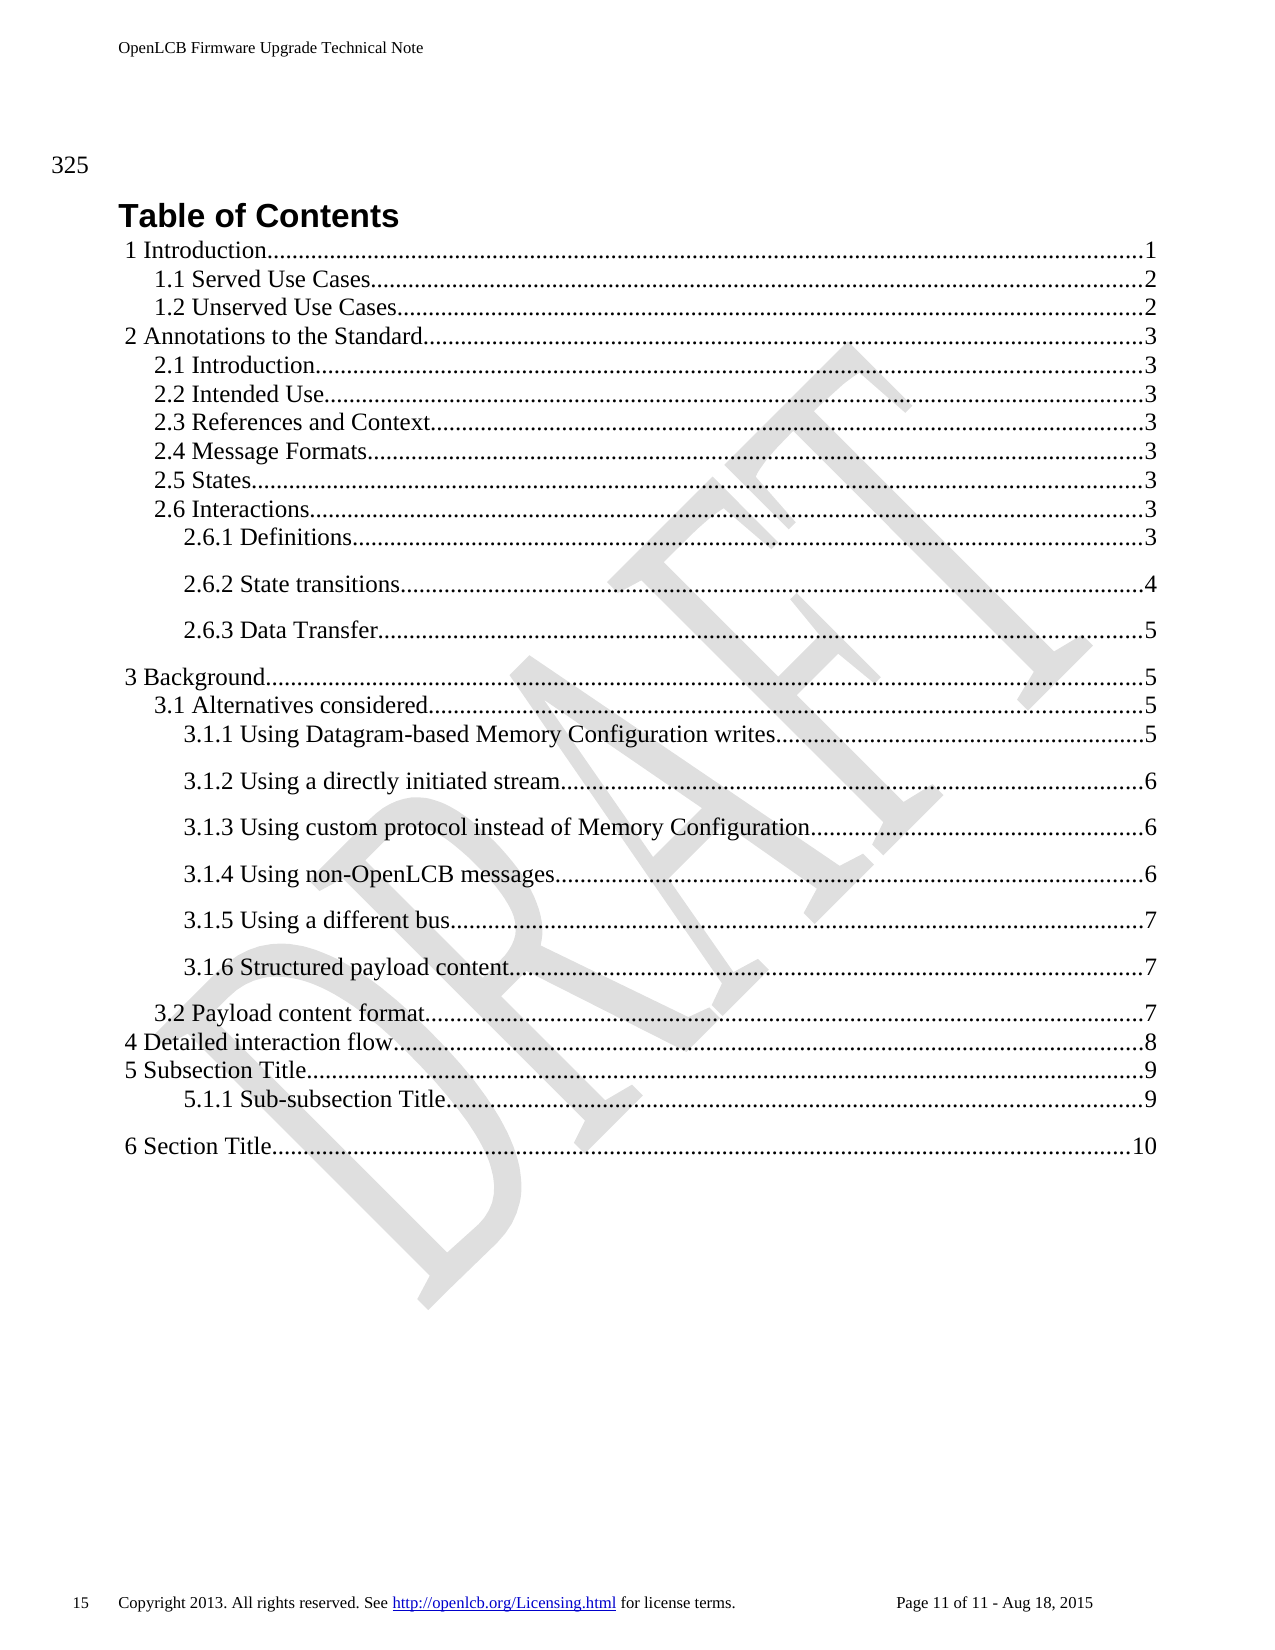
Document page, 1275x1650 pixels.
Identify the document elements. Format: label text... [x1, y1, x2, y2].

text 3 Background 5 [541, 662, 751, 691]
text 2.2 Intended Use 3 [887, 379, 1157, 407]
text 3.1.2 Using a directly initiated stream 6 [591, 766, 679, 794]
text 3.1.3 Using custom protocol instead of Memory Configuration 6 [623, 812, 697, 841]
text 3.1.2 Using a directly initiated stream 6 [869, 766, 1157, 794]
text 3.1 Alternatives considered 5 [584, 691, 779, 719]
text 3.2 Payload content format 7 [396, 998, 490, 1027]
text 2.2 Intended Use 3 [148, 379, 809, 407]
text 3.1.5 Using a different bus 7 [411, 905, 515, 934]
text 3.1.4 Using non-OpenLCB messages 6 [177, 859, 328, 887]
text 2 Annotations to the Standard 3 [118, 321, 1157, 350]
text 2.3 References and Context 3 [148, 407, 781, 436]
text 2.6 Interactions 3 [732, 494, 780, 522]
text 3 Background 5 [802, 662, 1033, 691]
text 2.6.3 Data Transfer 5 [820, 615, 1005, 644]
text 5.1.1 Sub-subsection Title 9 [177, 1084, 266, 1113]
text 3.1.1 Using Datagram-based Memory Configuration writes 5 [822, 719, 1157, 748]
text 2.6.1 Definitions 3 [177, 522, 666, 551]
text 2.6.3 Data Transfer 5 [1019, 615, 1157, 644]
text 2.6.3 Data Transfer 5 [177, 615, 704, 644]
text 2.1 Introduction 3 [148, 350, 838, 379]
text 3.1.1 Using Datagram-based Memory Configuration writes 5 [558, 719, 612, 748]
text 3.1.6 Structured payload content 7 [324, 952, 443, 980]
text 3.1 Alternatives considered 5 [798, 691, 1157, 719]
text 2.6.2 State transitions 4 [177, 569, 658, 598]
text 3 Background 5 [118, 662, 521, 691]
text 6 Section Title 10 [508, 1131, 1157, 1159]
text 3.1.5 Using a different bus 7 [177, 905, 397, 934]
text 2.4 Message Formats 3 [840, 436, 1157, 465]
text 5 Subsection Title 9 [455, 1056, 547, 1084]
text 3.1.3 Using custom protocol instead of Memory Configuration 6 [762, 812, 882, 841]
text 4 Detailed interaction flow 8 [533, 1027, 1157, 1056]
text 3.2 Payload content format 7 [214, 998, 378, 1027]
text 5.1.1 Sub-subsection Title 9 [280, 1084, 460, 1113]
text 2.6.1 Definitions 3 [676, 522, 912, 551]
text 4 Detailed interaction flow 8 [118, 1027, 209, 1056]
text 2.6.2 State transitions 4 [973, 569, 1157, 598]
text 2.3 References and Context 3 [815, 407, 1157, 436]
text 5.1.1 Sub-subsection Title 9 [627, 1084, 1157, 1113]
text 2.6 Interactions 3 [898, 494, 1157, 522]
text 3.1.2 Using a directly initiated stream 6 [695, 766, 854, 794]
text 3.1.3 Using custom protocol instead of Memory Configuration 6 [177, 812, 376, 841]
text 5 Subsection Title 9 [252, 1056, 436, 1084]
text 3 Background 5 [1049, 662, 1157, 691]
text 3.1.2 Using a directly initiated stream 6 [177, 766, 590, 794]
text 3.1.6 Structured payload content 7 [557, 952, 718, 980]
text 2.1 Introduction 3 [858, 350, 1157, 379]
text 2.5 States 3 [757, 465, 855, 494]
text 3.2 Payload content format 7 [504, 998, 635, 1027]
text 6 Section Title 10 [327, 1131, 487, 1159]
text 3.2 Payload content format 7 [148, 998, 189, 1027]
text 1 Introduction 1 [118, 235, 1157, 264]
text 6 Section Title 10 [118, 1131, 312, 1159]
text 1.2 Unserved Use Cases 2 [148, 292, 1157, 321]
text 3.1.3 Using custom protocol instead of Memory Configuration 6 [461, 812, 623, 841]
text 3.1.6 Structured payload content 7 [721, 952, 1157, 980]
text 4 Detailed interaction flow 8 [223, 1027, 409, 1056]
text 3.1.1 Using Datagram-based Memory Configuration writes 5 [625, 719, 808, 748]
text 5.1.1 Sub-subsection Title 9 [478, 1084, 576, 1113]
text 2.5 States 3 [148, 465, 752, 494]
text 4 Detailed interaction flow 8 [427, 1027, 519, 1056]
text 3.1.5 Using a different bus 7 [538, 905, 687, 934]
text 2.4 Message Formats 3 [148, 436, 752, 465]
text 3.1.6 Structured payload content 7 [177, 952, 242, 980]
text 2.6 Interactions 3 [772, 494, 883, 522]
text 2.6.3 Data Transfer 5 [718, 615, 818, 644]
text 2.5 States 3 [869, 465, 1157, 494]
text 1.1 Served Use Cases 2 [148, 264, 1157, 292]
text 3.1.1 Using Datagram-based Memory Configuration writes 5 [177, 719, 559, 748]
text 3.1.6 Structured payload content 7 [458, 952, 506, 977]
text 5 Subsection Title 9 [118, 1056, 237, 1084]
text 5.1.1 Sub-subsection Title 9 [590, 1084, 631, 1099]
text 3.1.5 Using a different bus 7 [688, 905, 1157, 934]
text 2.6 Interactions 3 [707, 509, 738, 522]
text 2.6.2 State transitions 4 [672, 569, 959, 598]
text 3.1 Alternatives considered 5 [148, 691, 539, 719]
text 3.1.3 Using custom protocol instead of Memory Configuration 6 [899, 812, 1157, 841]
text 3.1.4 Using non-OpenLCB messages 6 [366, 859, 495, 887]
text 3.2 Payload content format 7 [652, 998, 1157, 1027]
text 5 Subsection Title 9 [562, 1056, 1157, 1084]
text 2.2 Intended Use 3 [820, 379, 897, 407]
text 3.1.4 Using non-OpenLCB messages 6 [853, 859, 1157, 887]
text 3.1.4 Using non-OpenLCB messages 6 [512, 859, 654, 887]
text 3 Background 5 [765, 662, 791, 675]
text 2.6 Interactions 3 [148, 494, 694, 522]
text 2.6.1 Definitions 3 [926, 522, 1157, 551]
text 3.1.4 Using non-OpenLCB messages 6 [670, 859, 813, 887]
text 2.4 Message Formats 3 [764, 436, 826, 465]
subtitle Table of Contents [118, 196, 1157, 235]
